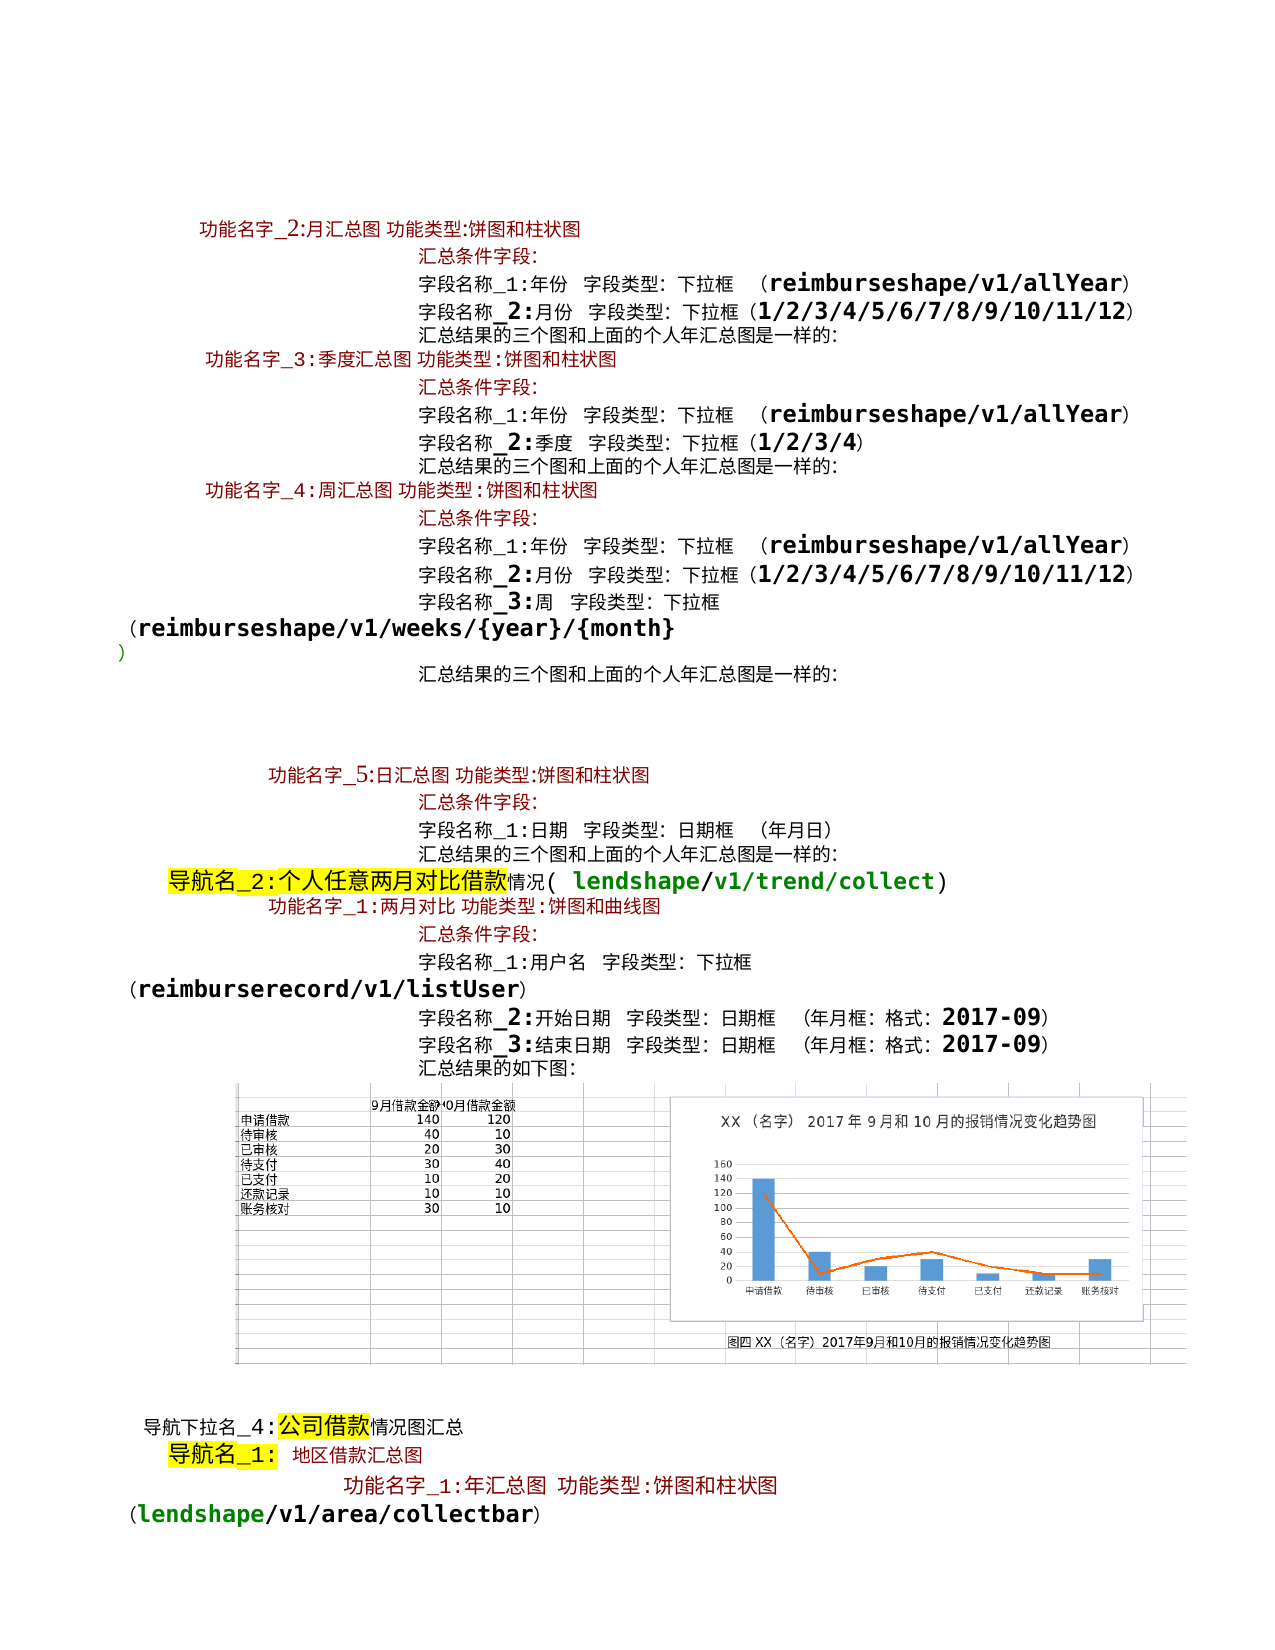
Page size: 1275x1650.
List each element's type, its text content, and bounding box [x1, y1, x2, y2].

text 导航下拉名_4:公司借款情况图汇总 [118, 1413, 1157, 1441]
text 字段名称_3:结束日期 字段类型：日期框 （年月框：格式：2017-09） [118, 1031, 1157, 1058]
text 功能名字_2:月汇总图 功能类型:饼图和柱状图 [118, 213, 1157, 241]
text 字段名称_1:年份 字段类型：下拉框 （reimburseshape/v1/allYear） [118, 532, 1157, 560]
text 功能名字_1:两月对比 功能类型:饼图和曲线图 [118, 896, 1157, 920]
text 导航名_1: 地区借款汇总图 [118, 1441, 1157, 1470]
text 导航名_2:个人任意两月对比借款情况( lendshape/v1/trend/collect) [118, 867, 1157, 896]
text 汇总结果的三个图和上面的个人年汇总图是一样的： [118, 456, 1157, 480]
text 功能名字_1:年汇总图 功能类型:饼图和柱状图 （lendshape/v1/area/collectbar） [118, 1470, 1157, 1527]
text 字段名称_2:开始日期 字段类型：日期框 （年月框：格式：2017-09） [118, 1003, 1157, 1031]
text 功能名字_3:季度汇总图 功能类型:饼图和柱状图 [118, 349, 1157, 373]
text 字段名称_2:月份 字段类型：下拉框（1/2/3/4/5/6/7/8/9/10/11/12） [118, 560, 1157, 587]
picture [235, 1083, 1187, 1365]
text 字段名称_1:用户名 字段类型：下拉框 （reimburserecord/v1/listUser） [118, 948, 1157, 1003]
text 功能名字_5:日汇总图 功能类型:饼图和柱状图 [118, 759, 1157, 787]
text ） [118, 642, 1157, 664]
text 汇总条件字段： [118, 920, 1157, 948]
text 字段名称_2:季度 字段类型：下拉框（1/2/3/4） [118, 429, 1157, 456]
text 字段名称_1:年份 字段类型：下拉框 （reimburseshape/v1/allYear） [118, 269, 1157, 298]
text 汇总结果的三个图和上面的个人年汇总图是一样的： [118, 843, 1157, 867]
text 功能名字_4:周汇总图 功能类型:饼图和柱状图 [118, 480, 1157, 504]
text 字段名称_1:日期 字段类型：日期框 （年月日） [118, 815, 1157, 843]
text 汇总结果的三个图和上面的个人年汇总图是一样的： [118, 325, 1157, 349]
text 汇总条件字段： [118, 504, 1157, 532]
text 汇总条件字段： [118, 373, 1157, 401]
text 字段名称_2:月份 字段类型：下拉框（1/2/3/4/5/6/7/8/9/10/11/12） [118, 298, 1157, 325]
text 字段名称_3:周 字段类型：下拉框 （reimburseshape/v1/weeks/{year}/{month} [118, 587, 1157, 642]
text 汇总结果的三个图和上面的个人年汇总图是一样的： [118, 664, 1157, 688]
text 汇总条件字段： [118, 787, 1157, 815]
text 字段名称_1:年份 字段类型：下拉框 （reimburseshape/v1/allYear） [118, 401, 1157, 429]
text 汇总结果的如下图： [118, 1058, 1157, 1082]
text 汇总条件字段： [118, 241, 1157, 269]
